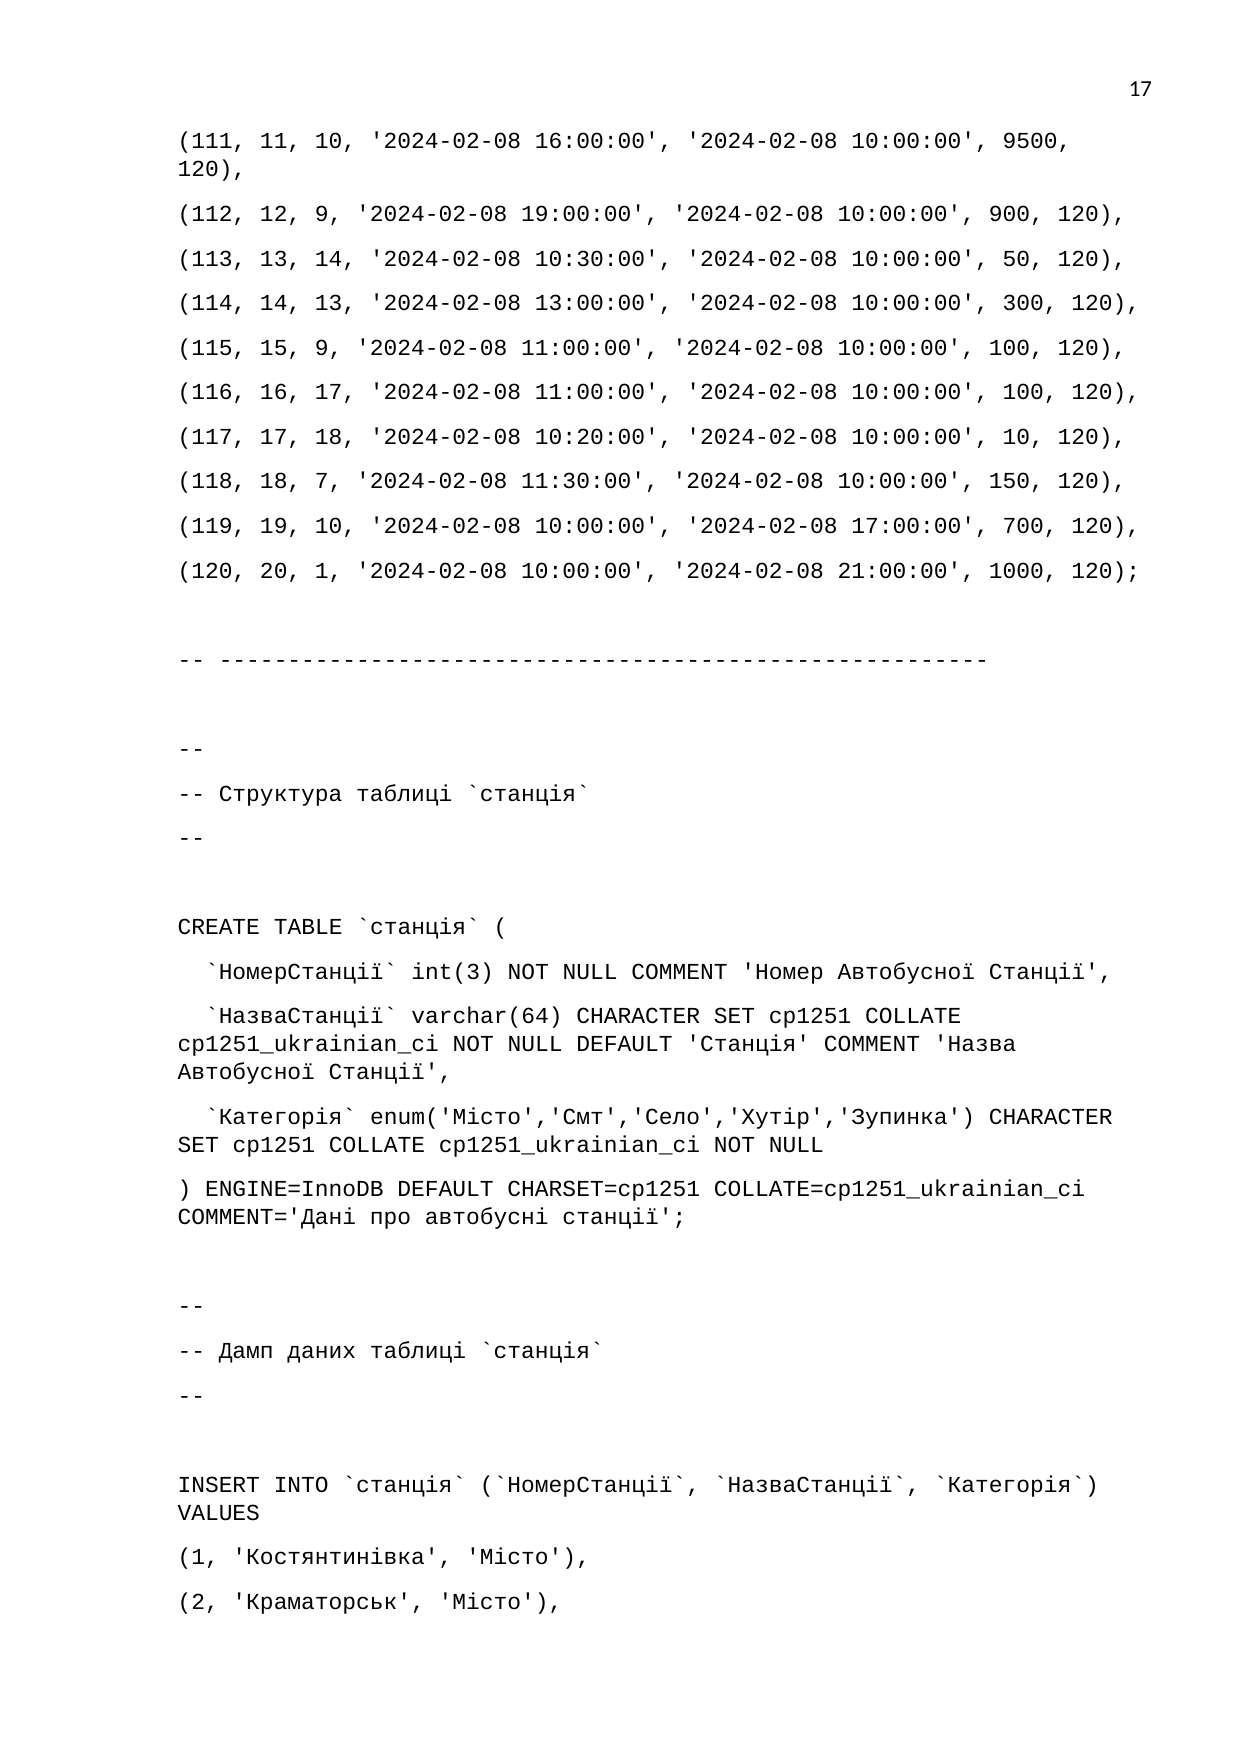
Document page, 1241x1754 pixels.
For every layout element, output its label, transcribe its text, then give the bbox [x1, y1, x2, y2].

text (2, 'Краматорськ', 'Місто'), [177, 1590, 1152, 1616]
text INSERT INTO `станція` (`НомерСтанції`, `НазваСтанції`, `Категорія`) VALUES [177, 1473, 1152, 1527]
text (120, 20, 1, '2024-02-08 10:00:00', '2024-02-08 21:00:00', 1000, 120); [177, 559, 1152, 585]
text -- [177, 1384, 1152, 1410]
text (113, 13, 14, '2024-02-08 10:30:00', '2024-02-08 10:00:00', 50, 120), [177, 247, 1152, 273]
text (116, 16, 17, '2024-02-08 11:00:00', '2024-02-08 10:00:00', 100, 120), [177, 381, 1152, 407]
text (111, 11, 10, '2024-02-08 16:00:00', '2024-02-08 10:00:00', 9500, 120), [177, 130, 1152, 184]
text -- Дамп даних таблиці `станція` [177, 1339, 1152, 1365]
text -- -------------------------------------------------------- [177, 648, 1152, 674]
text (1, 'Костянтинівка', 'Місто'), [177, 1546, 1152, 1572]
text -- Структура таблиці `станція` [177, 782, 1152, 808]
text `НазваСтанції` varchar(64) CHARACTER SET cp1251 COLLATE cp1251_ukrainian_ci NOT NULL DEFAULT 'Станція' COMMENT 'Назва Автобусної Станції', [177, 1005, 1152, 1087]
text -- [177, 1295, 1152, 1321]
text ) ENGINE=InnoDB DEFAULT CHARSET=cp1251 COLLATE=cp1251_ukrainian_ci COMMENT='Дані про автобусні станції'; [177, 1178, 1152, 1232]
text (112, 12, 9, '2024-02-08 19:00:00', '2024-02-08 10:00:00', 900, 120), [177, 202, 1152, 228]
text (117, 17, 18, '2024-02-08 10:20:00', '2024-02-08 10:00:00', 10, 120), [177, 425, 1152, 451]
text `Категорія` enum('Місто','Смт','Село','Хутір','Зупинка') CHARACTER SET cp1251 COLLATE cp1251_ukrainian_ci NOT NULL [177, 1105, 1152, 1159]
text (114, 14, 13, '2024-02-08 13:00:00', '2024-02-08 10:00:00', 300, 120), [177, 291, 1152, 317]
text (115, 15, 9, '2024-02-08 11:00:00', '2024-02-08 10:00:00', 100, 120), [177, 336, 1152, 362]
text `НомерСтанції` int(3) NOT NULL COMMENT 'Номер Автобусної Станції', [177, 960, 1152, 986]
text (119, 19, 10, '2024-02-08 10:00:00', '2024-02-08 17:00:00', 700, 120), [177, 514, 1152, 540]
text (118, 18, 7, '2024-02-08 11:30:00', '2024-02-08 10:00:00', 150, 120), [177, 470, 1152, 496]
text CREATE TABLE `станція` ( [177, 916, 1152, 942]
text -- [177, 737, 1152, 763]
text -- [177, 826, 1152, 852]
